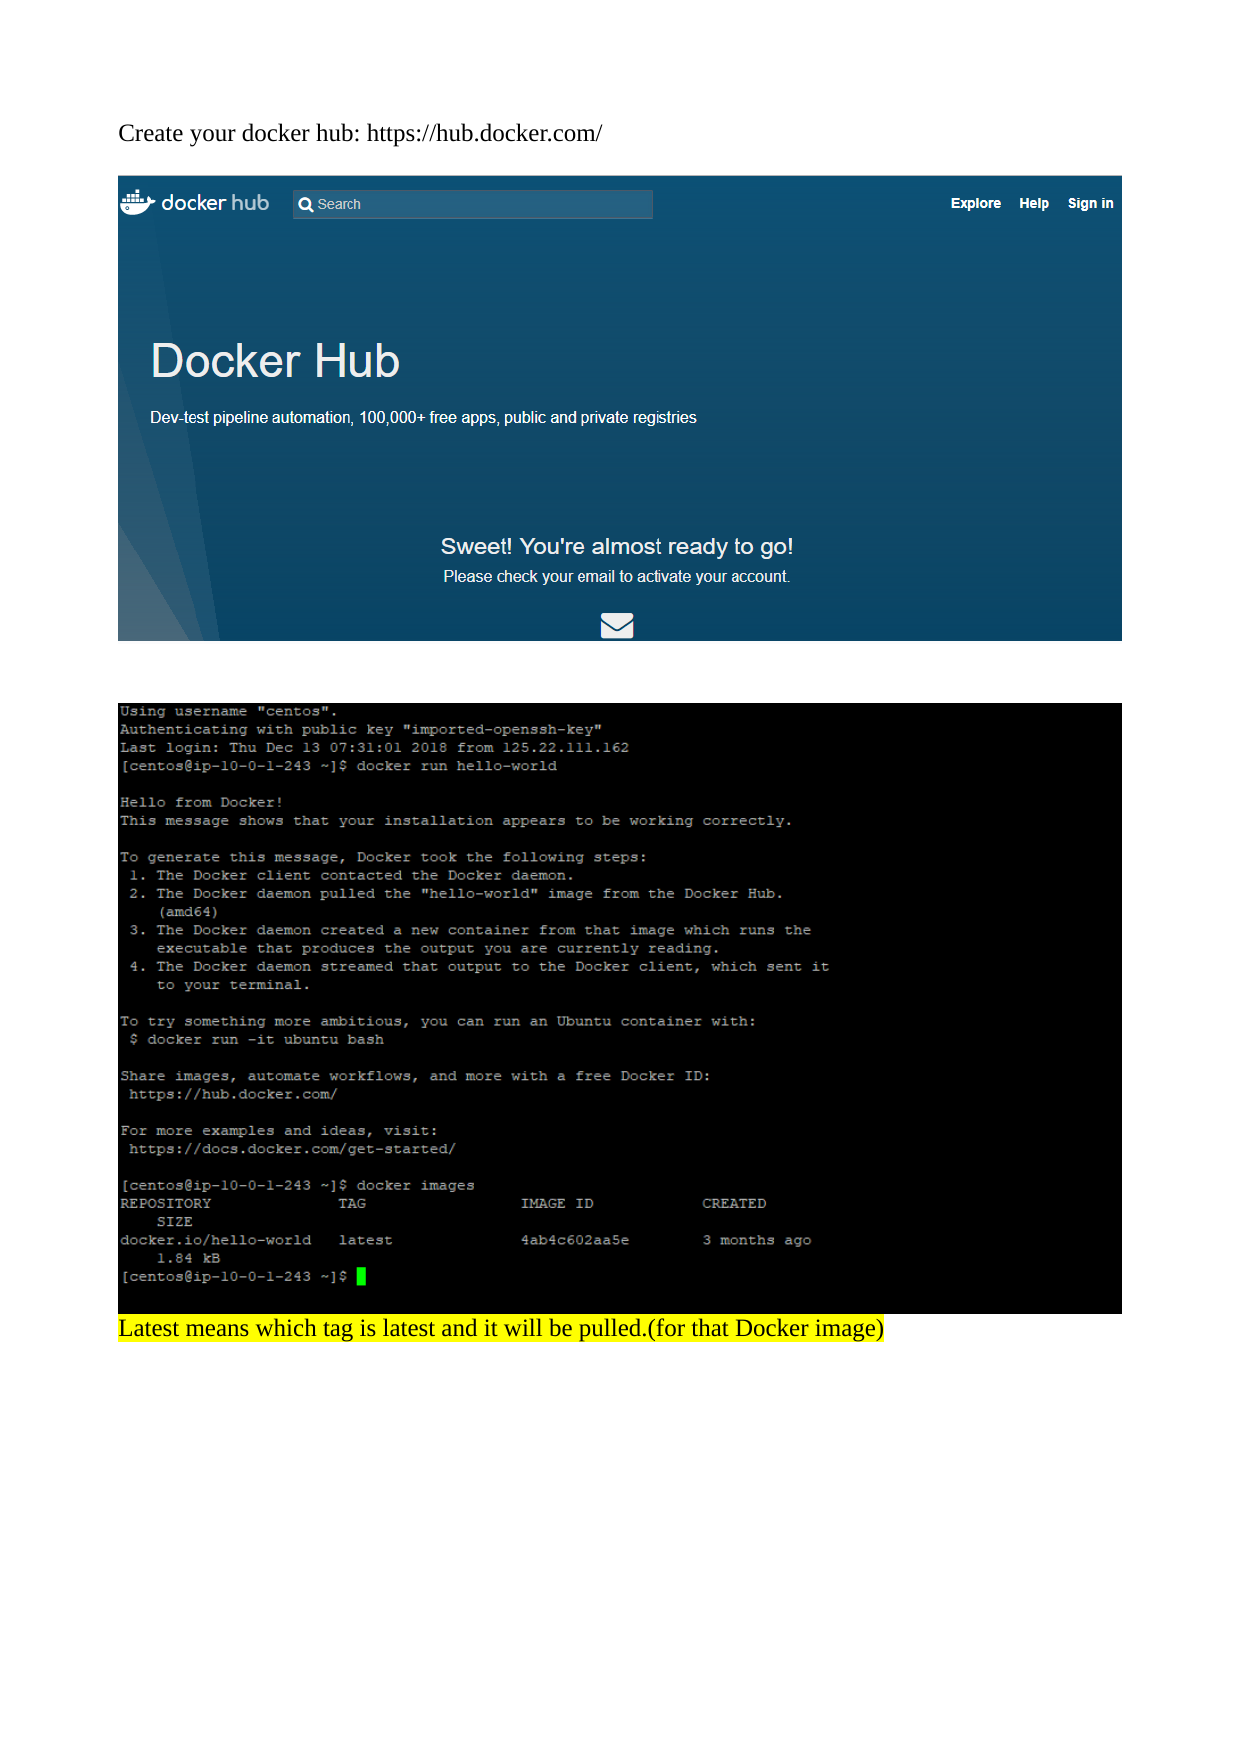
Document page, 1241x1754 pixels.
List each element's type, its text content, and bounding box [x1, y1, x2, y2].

text Create your docker hub: https://hub.docker.com/ [118, 118, 1122, 147]
picture [118, 703, 1122, 1314]
picture [118, 175, 1122, 644]
text Latest means which tag is latest and it will be pulled.(for that Docker image) [118, 1314, 1122, 1342]
